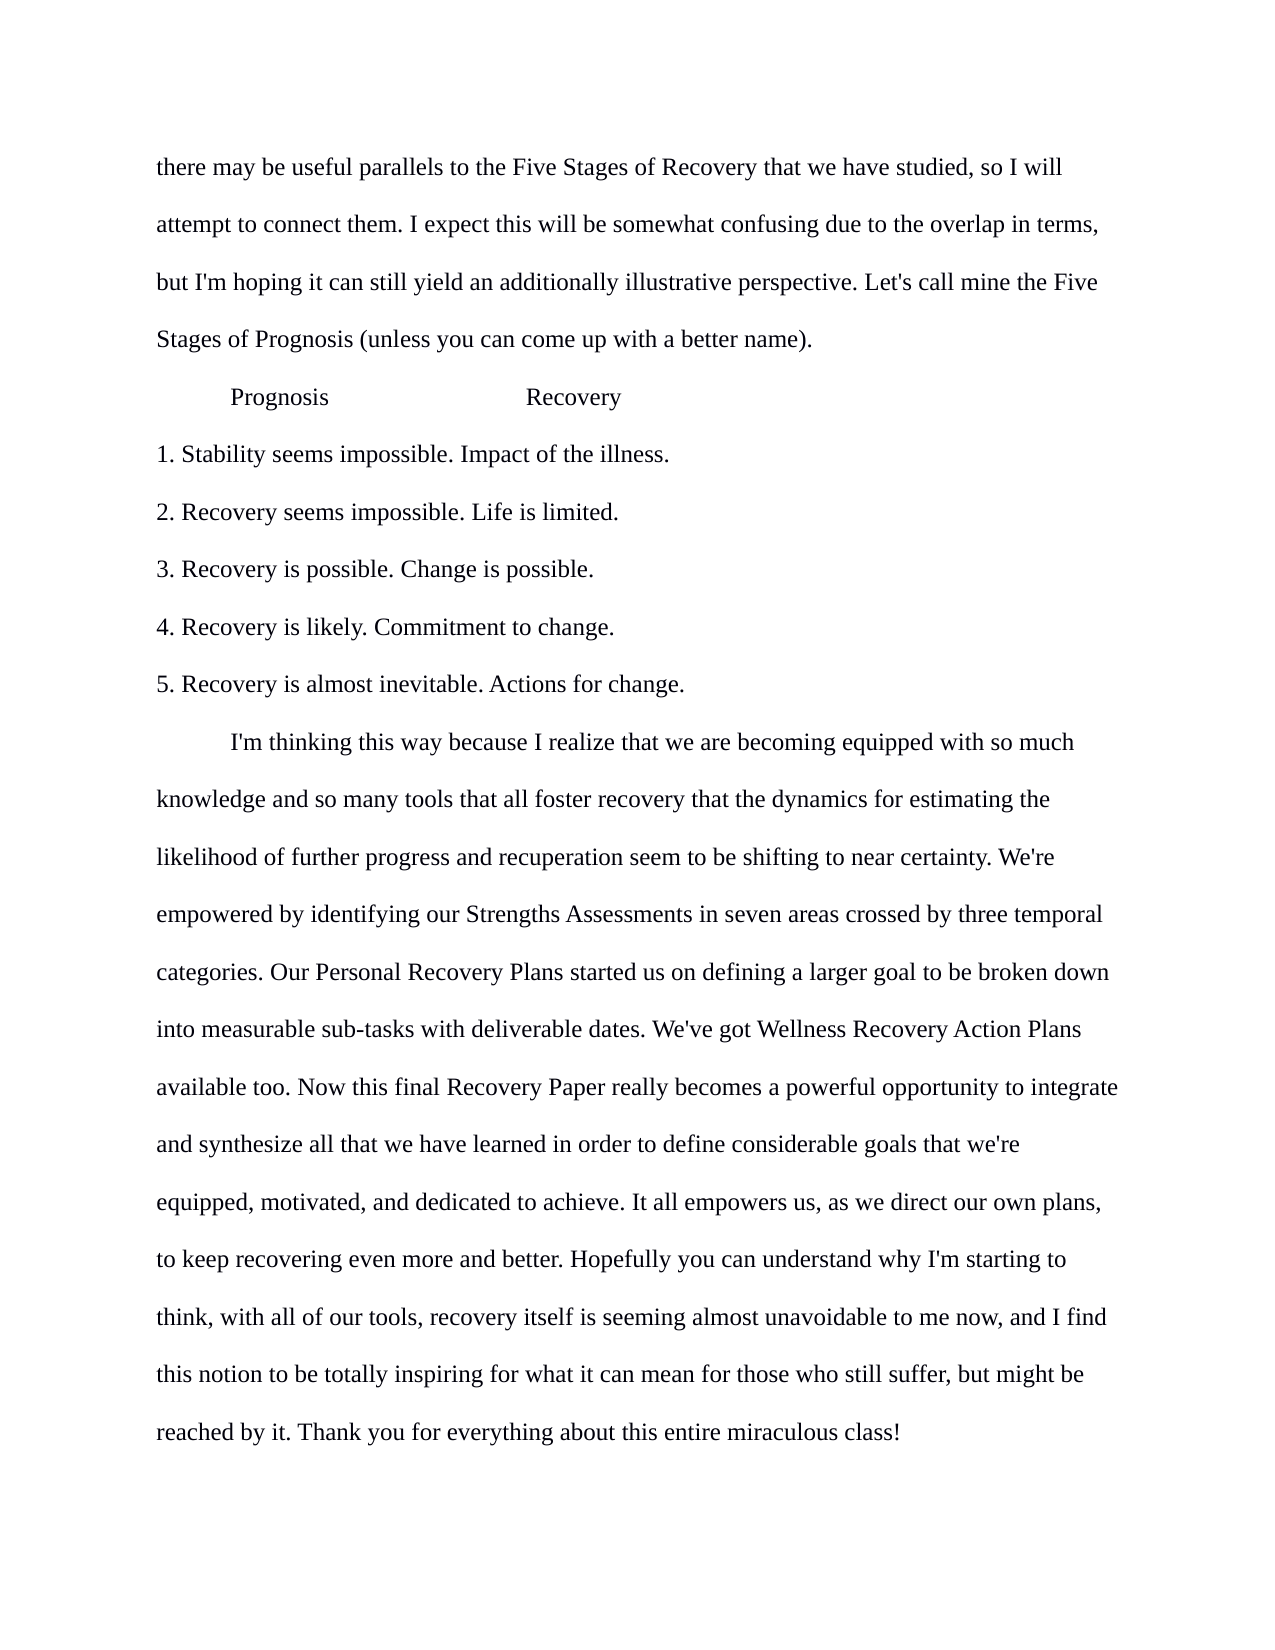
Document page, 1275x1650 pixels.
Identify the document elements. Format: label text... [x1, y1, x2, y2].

text Prognosis Recovery [156, 382, 1121, 411]
text 1. Stability seems impossible. Impact of the illness. [156, 439, 1121, 468]
text 5. Recovery is almost inevitable. Actions for change. [156, 669, 1121, 698]
text 3. Recovery is possible. Change is possible. [156, 554, 1121, 583]
text 2. Recovery seems impossible. Life is limited. [156, 497, 1121, 526]
text there may be useful parallels to the Five Stages of Recovery that we have studied, so I will attempt to connect them. I expect this will be somewhat confusing due to the overlap in terms, but I'm hoping it can still yield an additionally illustrative perspective. Let's call mine the Five Stages of Prognosis (unless you can come up with a better name). [156, 152, 1121, 353]
text I'm thinking this way because I realize that we are becoming equipped with so much knowledge and so many tools that all foster recovery that the dynamics for estimating the likelihood of further progress and recuperation seem to be shifting to near certainty. We're empowered by identifying our Strengths Assessments in seven areas crossed by three temporal categories. Our Personal Recovery Plans started us on defining a larger goal to be broken down into measurable sub-tasks with deliverable dates. We've got Wellness Recovery Action Plans available too. Now this final Recovery Paper really becomes a powerful opportunity to integrate and synthesize all that we have learned in order to define considerable goals that we're equipped, motivated, and dedicated to achieve. It all empowers us, as we direct our own plans, to keep recovering even more and better. Hopefully you can understand why I'm starting to think, with all of our tools, recovery itself is seeming almost unavoidable to me now, and I find this notion to be totally inspiring for what it can mean for those who still suffer, but might be reached by it. Thank you for everything about this entire miraculous class! [156, 727, 1121, 1446]
text 4. Recovery is likely. Commitment to change. [156, 612, 1121, 641]
